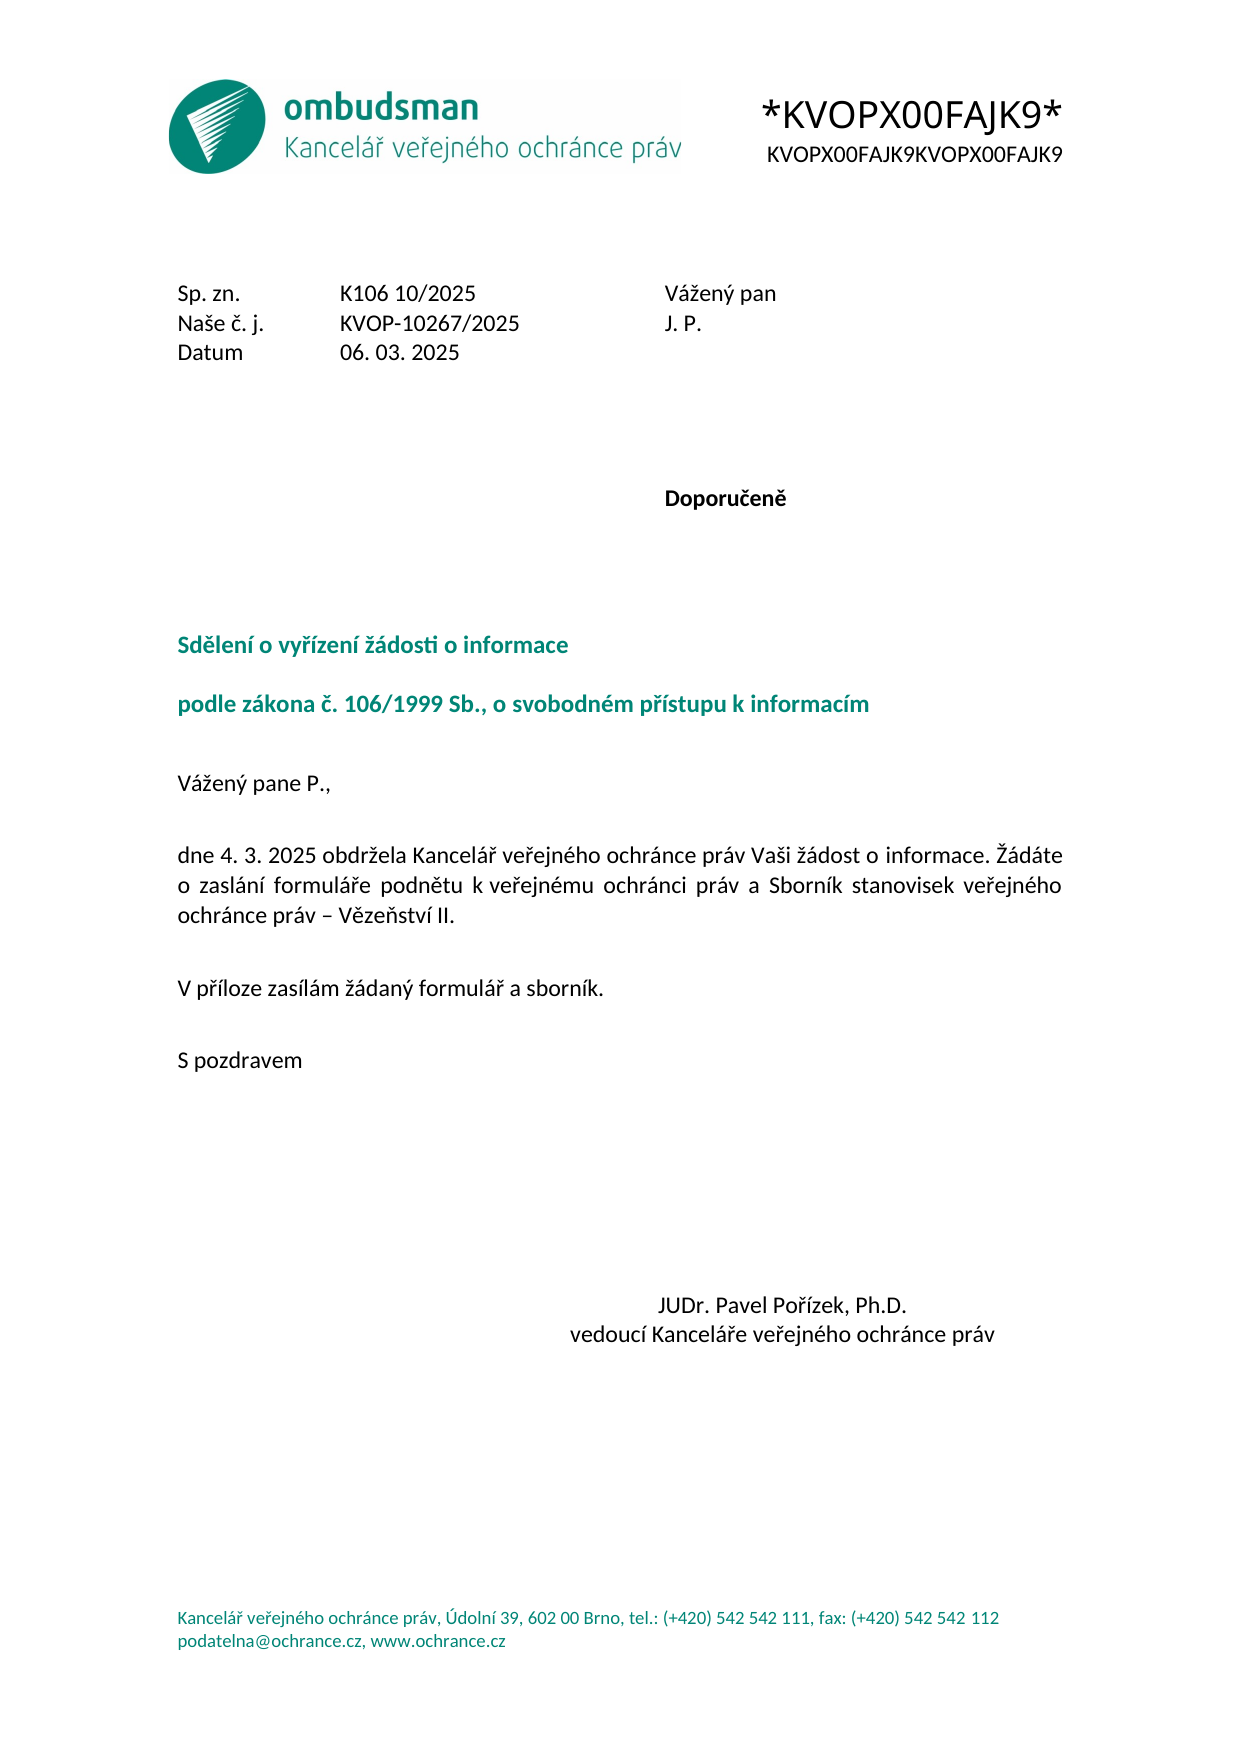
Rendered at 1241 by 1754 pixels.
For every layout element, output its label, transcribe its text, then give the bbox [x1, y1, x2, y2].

text dne 4. 3. 2025 obdržela Kancelář veřejného ochránce práv Vaši žádost o informace. Žádáte o zaslání formuláře podnětu k veřejnému ochránci práv a Sborník stanovisek veřejného ochránce práv – Vězeňství II. [177, 840, 1063, 930]
text vedoucí Kanceláře veřejného ochránce práv [502, 1319, 1063, 1349]
subtitle podle zákona č. 106/1999 Sb., o svobodném přístupu k informacím [177, 688, 1063, 719]
subtitle Sdělení o vyřízení žádosti o informace [177, 630, 1063, 660]
table_header Sp. zn. Naše č. j. Datum [177, 220, 340, 513]
table_header K106 10/2025 KVOP-10267/2025 06. 03. 2025 [340, 220, 664, 513]
text V příloze zasílám žádaný formulář a sborník. [177, 973, 1063, 1002]
text JUDr. Pavel Pořízek, Ph.D. [502, 1290, 1063, 1319]
table_header Vážený pan J. P. Doporučeně [665, 220, 1085, 513]
text Vážený pane P., [177, 768, 1063, 797]
text S pozdravem [177, 1045, 1063, 1074]
